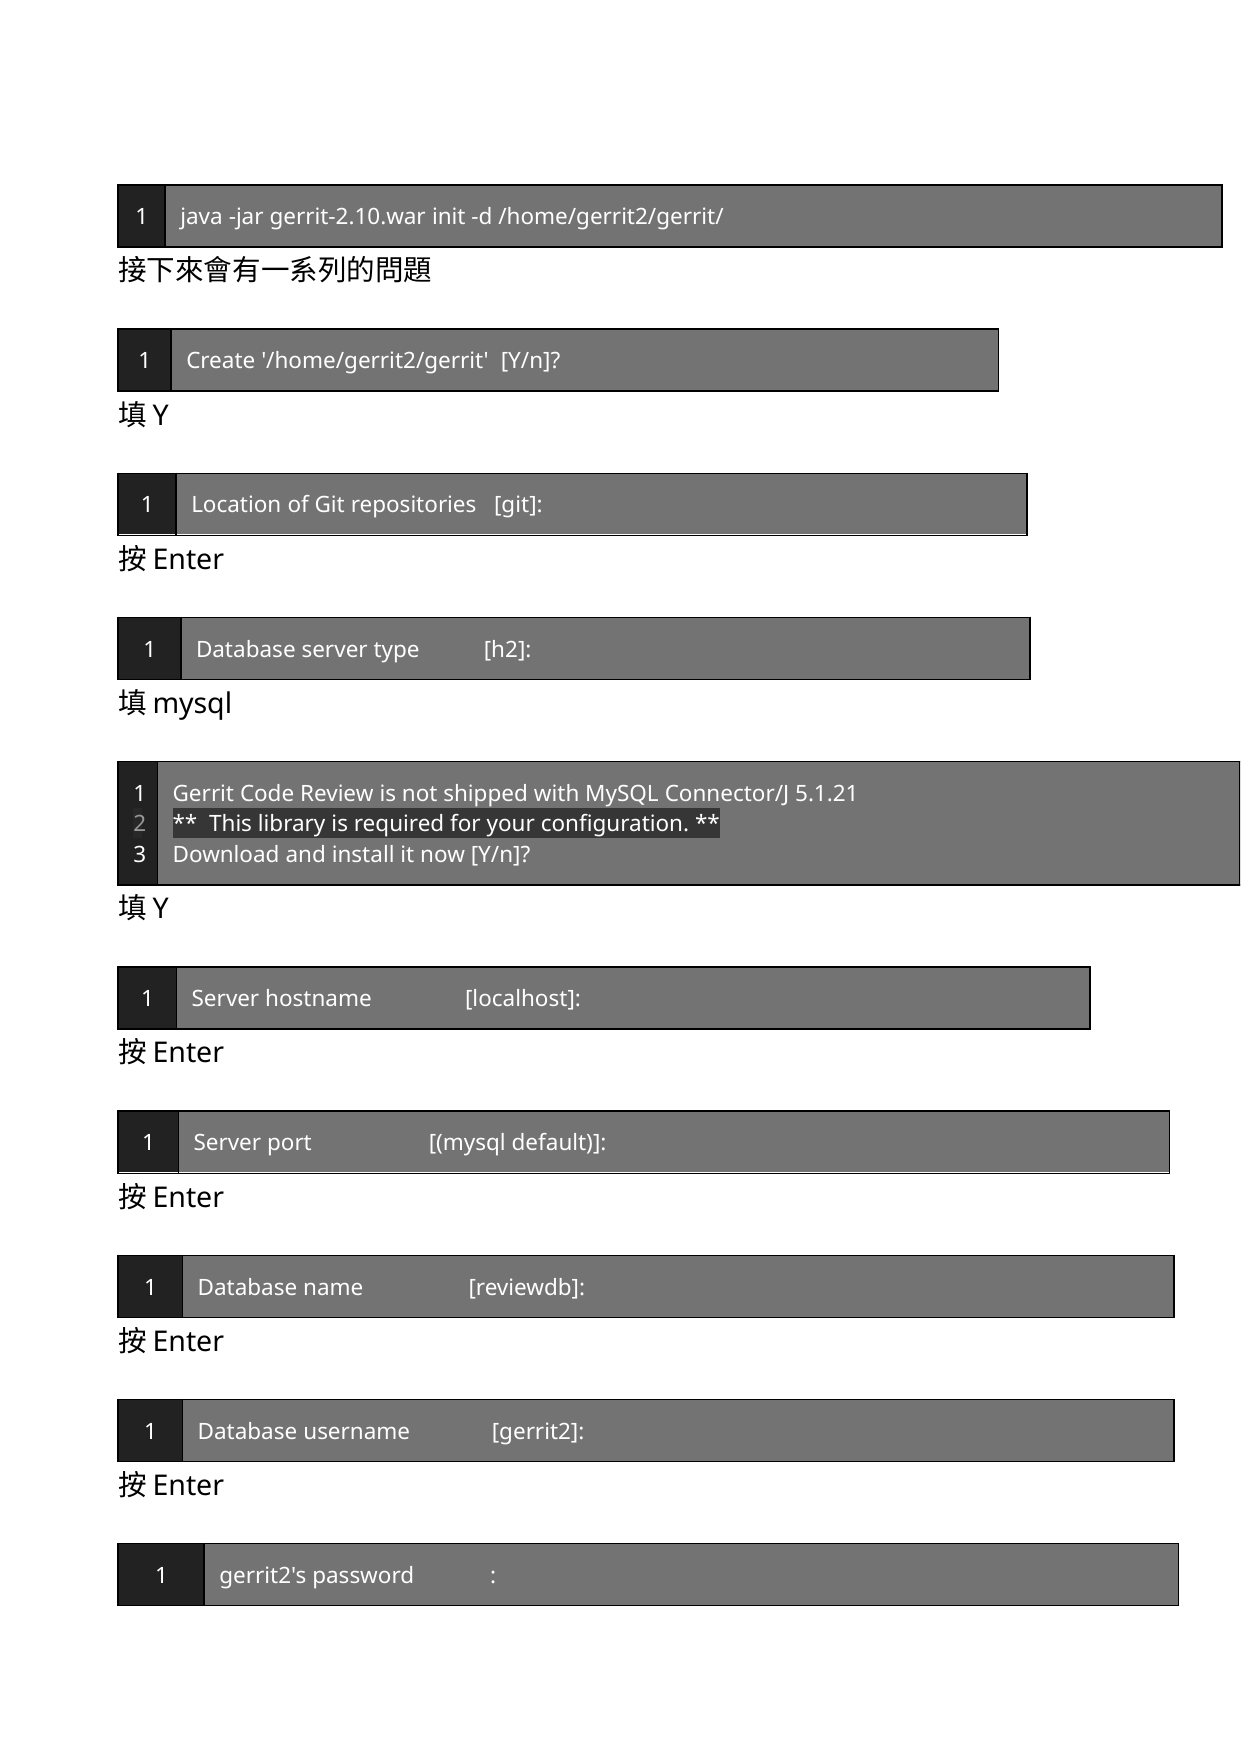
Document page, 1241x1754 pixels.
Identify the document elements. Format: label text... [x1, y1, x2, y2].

text 按Enter [118, 1174, 1122, 1215]
text 按Enter [118, 1318, 1122, 1359]
table_header Server port [(mysql default)]: [179, 1112, 1169, 1172]
table_header gerrit2's password : [205, 1544, 1178, 1605]
text 填Y [118, 392, 1122, 433]
text 接下來會有一系列的問題 [118, 248, 1122, 289]
table_header java -jar gerrit-2.10.war init -d /home/gerrit2/gerrit/ [166, 186, 1221, 246]
table_header Database name [reviewdb]: [183, 1256, 1173, 1317]
table_header 1 [119, 618, 180, 679]
table_header Location of Git repositories [git]: [177, 474, 1026, 534]
table_header 1 [119, 1256, 182, 1317]
table_header 1 [119, 1112, 178, 1172]
text 填Y [118, 886, 1122, 927]
table_header 1 [119, 1544, 203, 1605]
table_header Database username [gerrit2]: [183, 1400, 1173, 1461]
table_header Database server type [h2]: [182, 618, 1029, 679]
table_header 1 [119, 1400, 182, 1461]
text 按Enter [118, 1030, 1122, 1071]
table_header 1 [119, 474, 175, 534]
text 填mysql [118, 680, 1122, 722]
table_header Create '/home/gerrit2/gerrit' [Y/n]? [172, 330, 998, 390]
table_header 1 2 3 [119, 762, 157, 884]
table_header 1 [119, 330, 170, 390]
text 按Enter [118, 536, 1122, 577]
table_header 1 [119, 186, 164, 246]
table_header Server hostname [localhost]: [177, 968, 1089, 1028]
table_header 1 [119, 968, 176, 1028]
text 按Enter [118, 1462, 1122, 1504]
table_header Gerrit Code Review is not shipped with MySQL Connector/J 5.1.21 ** This library is required for your configuration. ** Download and install it now [Y/n]? [158, 762, 1239, 884]
